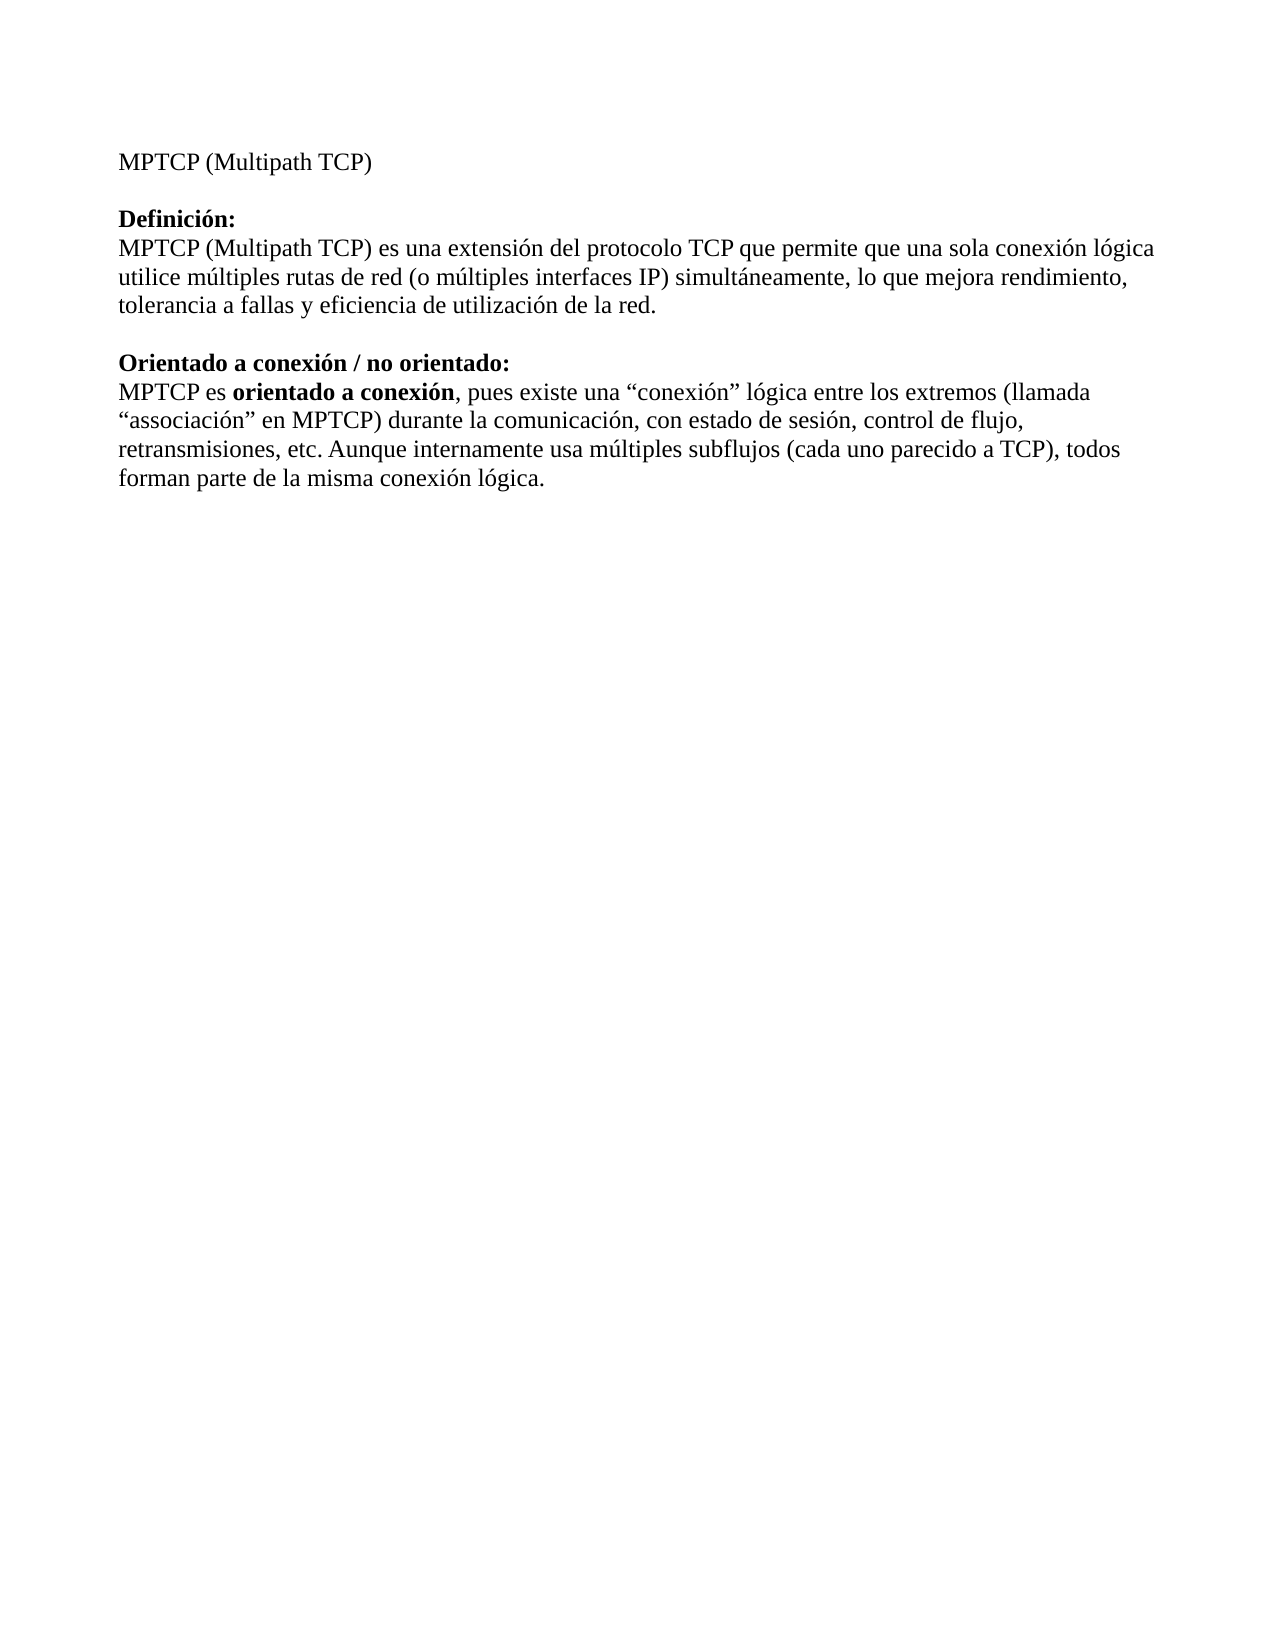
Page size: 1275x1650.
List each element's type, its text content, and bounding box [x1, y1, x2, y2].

text Orientado a conexión / no orientado: MPTCP es orientado a conexión, pues existe una “conexión” lógica entre los extremos (llamada “associación” en MPTCP) durante la comunicación, con estado de sesión, control de flujo, retransmisiones, etc. Aunque internamente usa múltiples subflujos (cada uno parecido a TCP), todos forman parte de la misma conexión lógica. [118, 348, 1157, 492]
text MPTCP (Multipath TCP) [118, 147, 1157, 176]
text Definición: MPTCP (Multipath TCP) es una extensión del protocolo TCP que permite que una sola conexión lógica utilice múltiples rutas de red (o múltiples interfaces IP) simultáneamente, lo que mejora rendimiento, tolerancia a fallas y eficiencia de utilización de la red. [118, 204, 1157, 319]
